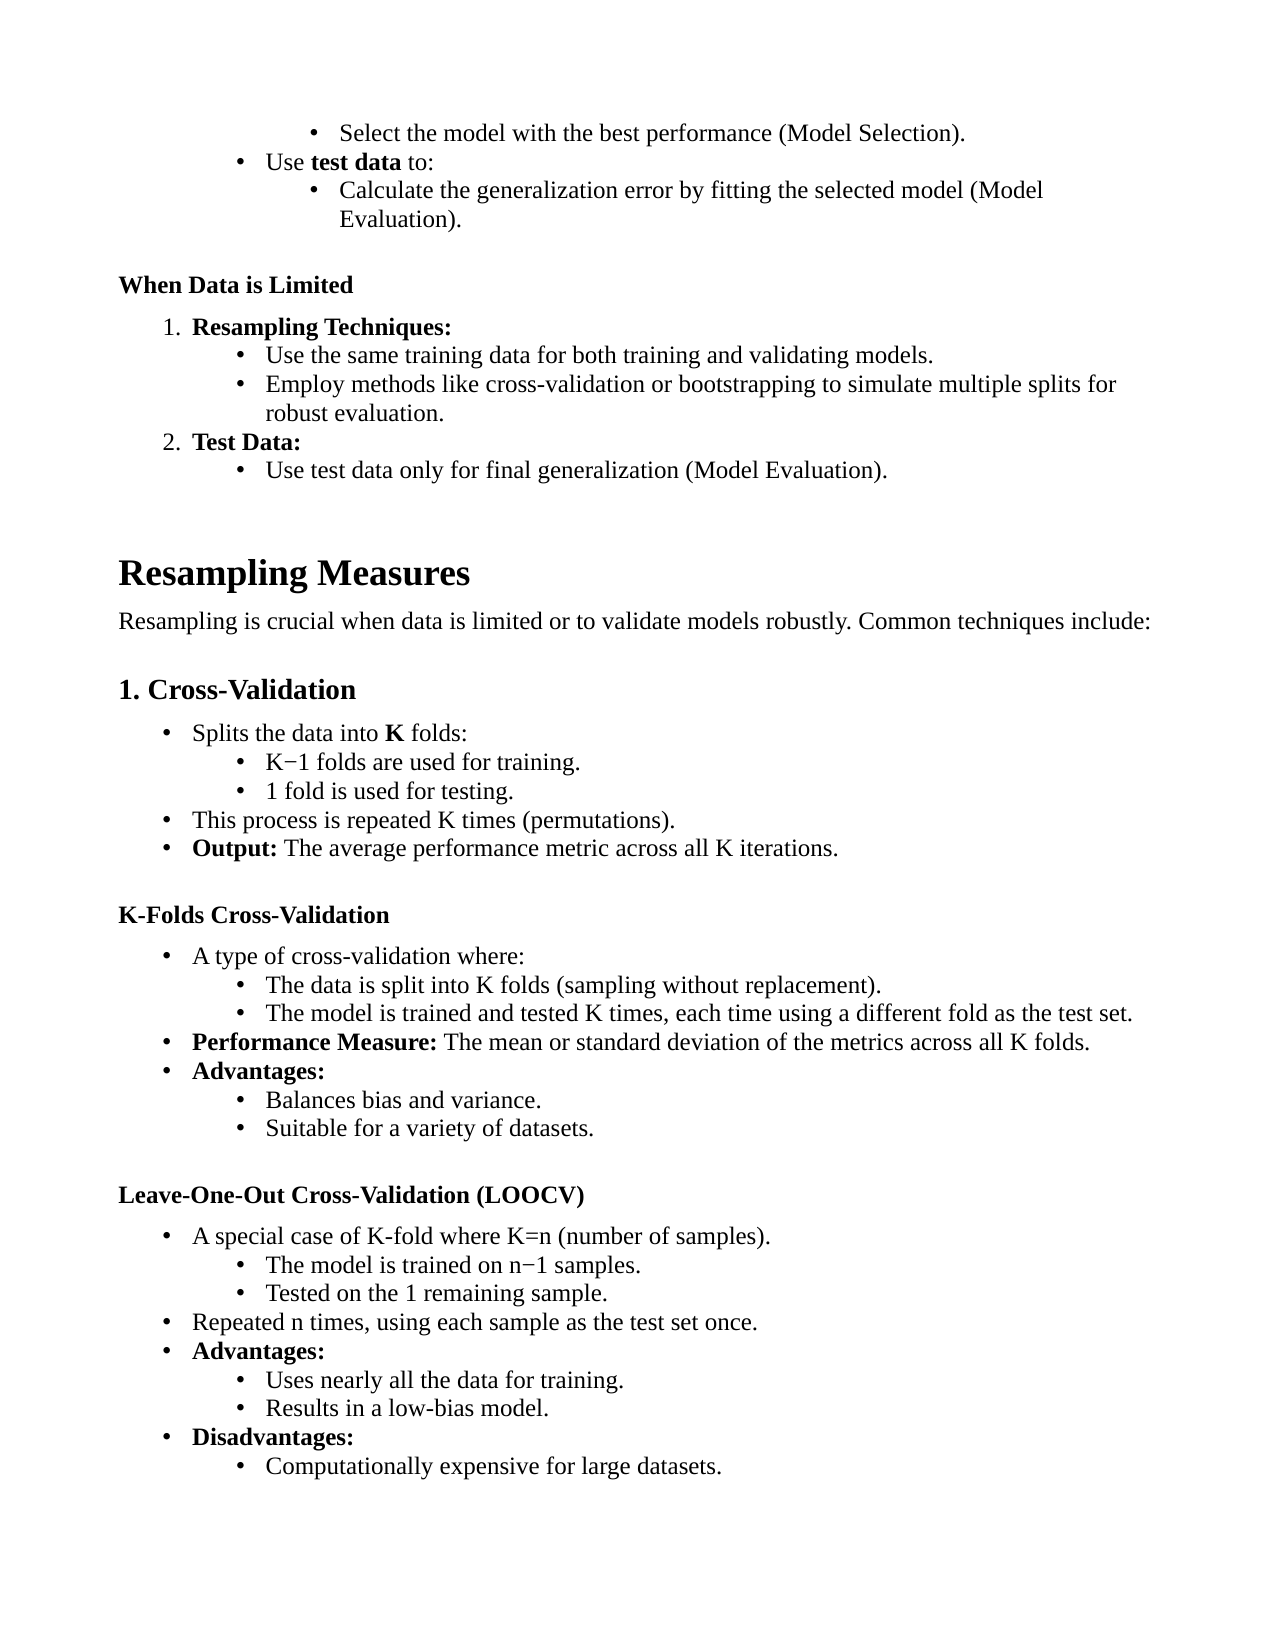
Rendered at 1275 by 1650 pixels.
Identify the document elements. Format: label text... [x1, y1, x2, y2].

list The data is split into K folds (sampling without replacement). [236, 970, 1157, 998]
list Performance Measure: The mean or standard deviation of the metrics across all K folds. [162, 1027, 1157, 1056]
list Employ methods like cross-validation or bootstrapping to simulate multiple splits for robust evaluation. [236, 369, 1157, 427]
list Use the same training data for both training and validating models. [236, 341, 1157, 369]
text Resampling is crucial when data is limited or to validate models robustly. Common techniques include: [118, 606, 1157, 635]
list 1 fold is used for testing. [236, 776, 1157, 805]
list Advantages: [162, 1336, 1157, 1365]
list This process is repeated K times (permutations). [162, 805, 1157, 833]
subtitle Leave-One-Out Cross-Validation (LOOCV) [118, 1180, 1157, 1208]
list Results in a low-bias model. [236, 1393, 1157, 1422]
list Tested on the 1 remaining sample. [236, 1278, 1157, 1307]
list Balances bias and variance. [236, 1085, 1157, 1113]
list A type of cross-validation where: [162, 941, 1157, 970]
list Computationally expensive for large datasets. [236, 1451, 1157, 1480]
list Calculate the generalization error by fitting the selected model (Model Evaluation). [309, 176, 1157, 233]
list Use test data only for final generalization (Model Evaluation). [236, 456, 1157, 484]
list A special case of K-fold where K=n (number of samples). [162, 1221, 1157, 1250]
list Output: The average performance metric across all K iterations. [162, 833, 1157, 862]
list The model is trained and tested K times, each time using a different fold as the test set. [236, 998, 1157, 1027]
list Splits the data into K folds: [162, 718, 1157, 747]
list Resampling Techniques: [162, 312, 1157, 341]
list Suitable for a variety of datasets. [236, 1113, 1157, 1142]
list K−1 folds are used for training. [236, 747, 1157, 776]
list Use test data to: [236, 147, 1157, 176]
list Repeated n times, using each sample as the test set once. [162, 1307, 1157, 1336]
list The model is trained on n−1 samples. [236, 1250, 1157, 1278]
list Disadvantages: [162, 1422, 1157, 1451]
list Select the model with the best performance (Model Selection). [309, 118, 1157, 147]
subtitle Resampling Measures [118, 551, 1157, 594]
subtitle When Data is Limited [118, 271, 1157, 299]
subtitle 1. Cross-Validation [118, 672, 1157, 706]
list Test Data: [162, 427, 1157, 456]
list Advantages: [162, 1056, 1157, 1085]
subtitle K-Folds Cross-Validation [118, 900, 1157, 928]
list Uses nearly all the data for training. [236, 1365, 1157, 1393]
